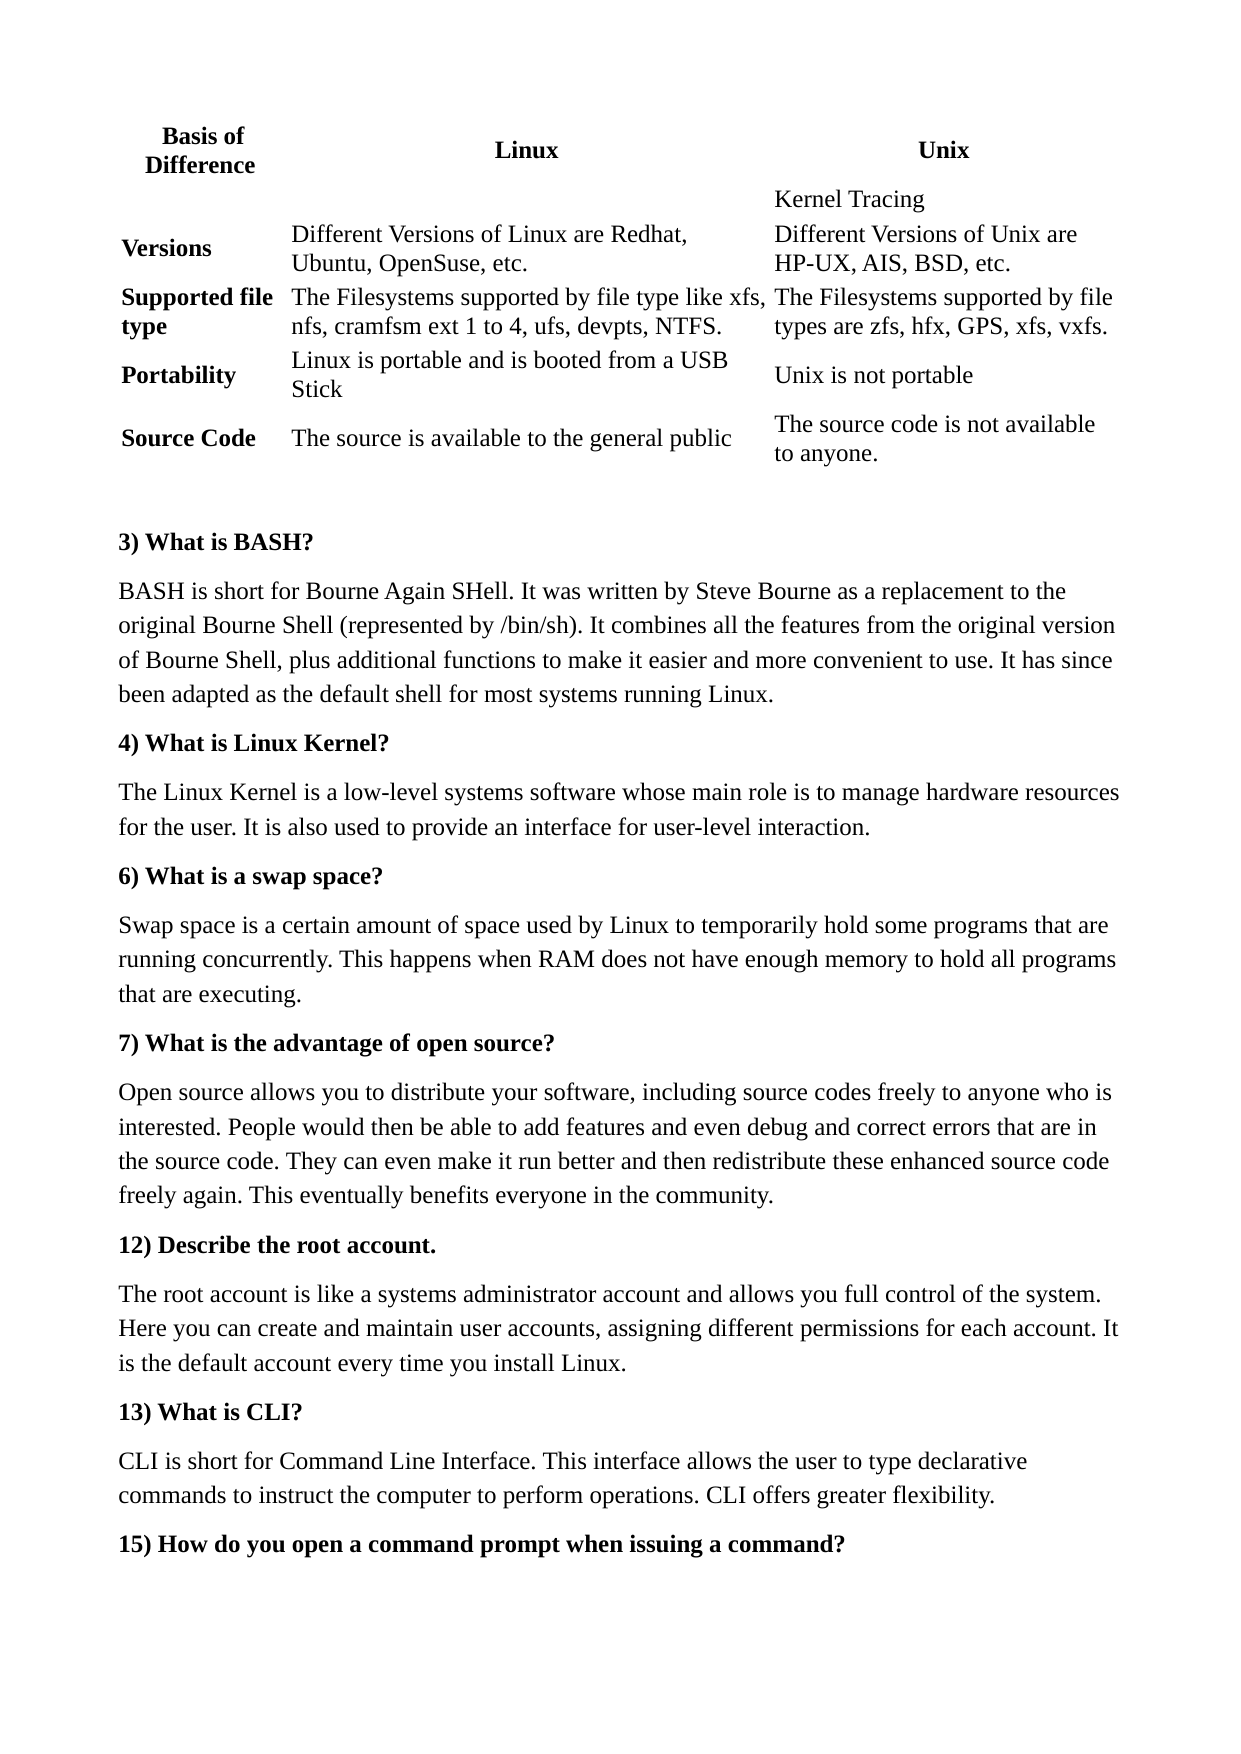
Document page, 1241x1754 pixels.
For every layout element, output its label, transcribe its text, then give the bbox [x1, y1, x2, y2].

table_cell Different Versions of Linux are Redhat, Ubuntu, OpenSuse, etc. [288, 216, 771, 279]
text Open source allows you to distribute your software, including source codes freely to anyone who is interested. People would then be able to add features and even debug and correct errors that are in the source code. They can even make it run better and then redistribute these enhanced source code freely again. This eventually benefits everyone in the community. [118, 1077, 1122, 1209]
table_cell The Filesystems supported by file type like xfs, nfs, cramfsm ext 1 to 4, ufs, devpts, NTFS. [288, 279, 771, 343]
table_header Linux [288, 118, 771, 181]
table_cell Unix is not portable [771, 343, 1122, 406]
text 12) Describe the root account. [118, 1230, 1122, 1258]
table_cell Different Versions of Unix are HP-UX, AIS, BSD, etc. [771, 216, 1122, 279]
text 7) What is the advantage of open source? [118, 1028, 1122, 1057]
table_header Unix [771, 118, 1122, 181]
text The Linux Kernel is a low-level systems software whose main role is to manage hardware resources for the user. It is also used to provide an interface for user-level interaction. [118, 777, 1122, 841]
table_cell [288, 181, 771, 216]
table_cell Kernel Tracing [771, 181, 1122, 216]
table_cell The source code is not available to anyone. [771, 406, 1122, 469]
text 13) What is CLI? [118, 1397, 1122, 1426]
table_cell The source is available to the general public [288, 406, 771, 469]
table_cell Supported file type [118, 279, 288, 343]
text BASH is short for Bourne Again SHell. It was written by Steve Bourne as a replacement to the original Bourne Shell (represented by /bin/sh). It combines all the features from the original version of Bourne Shell, plus additional functions to make it easier and more convenient to use. It has since been adapted as the default shell for most systems running Linux. [118, 576, 1122, 708]
table_cell Versions [118, 216, 288, 279]
table_cell The Filesystems supported by file types are zfs, hfx, GPS, xfs, vxfs. [771, 279, 1122, 343]
text Swap space is a certain amount of space used by Linux to temporarily hold some programs that are running concurrently. This happens when RAM does not have enough memory to hold all programs that are executing. [118, 910, 1122, 1008]
table_cell [118, 181, 288, 216]
text The root account is like a systems administrator account and allows you full control of the system. Here you can create and maintain user accounts, assigning different permissions for each account. It is the default account every time you install Linux. [118, 1279, 1122, 1376]
text CLI is short for Command Line Interface. This interface allows the user to type declarative commands to instruct the computer to perform operations. CLI offers greater flexibility. [118, 1446, 1122, 1509]
text 6) What is a swap space? [118, 861, 1122, 890]
table_cell Source Code [118, 406, 288, 469]
table_cell Portability [118, 343, 288, 406]
table_cell Linux is portable and is booted from a USB Stick [288, 343, 771, 406]
table_header Basis of Difference [118, 118, 288, 181]
text 15) How do you open a command prompt when issuing a command? [118, 1529, 1122, 1558]
text 4) What is Linux Kernel? [118, 728, 1122, 757]
text 3) What is BASH? [118, 527, 1122, 556]
